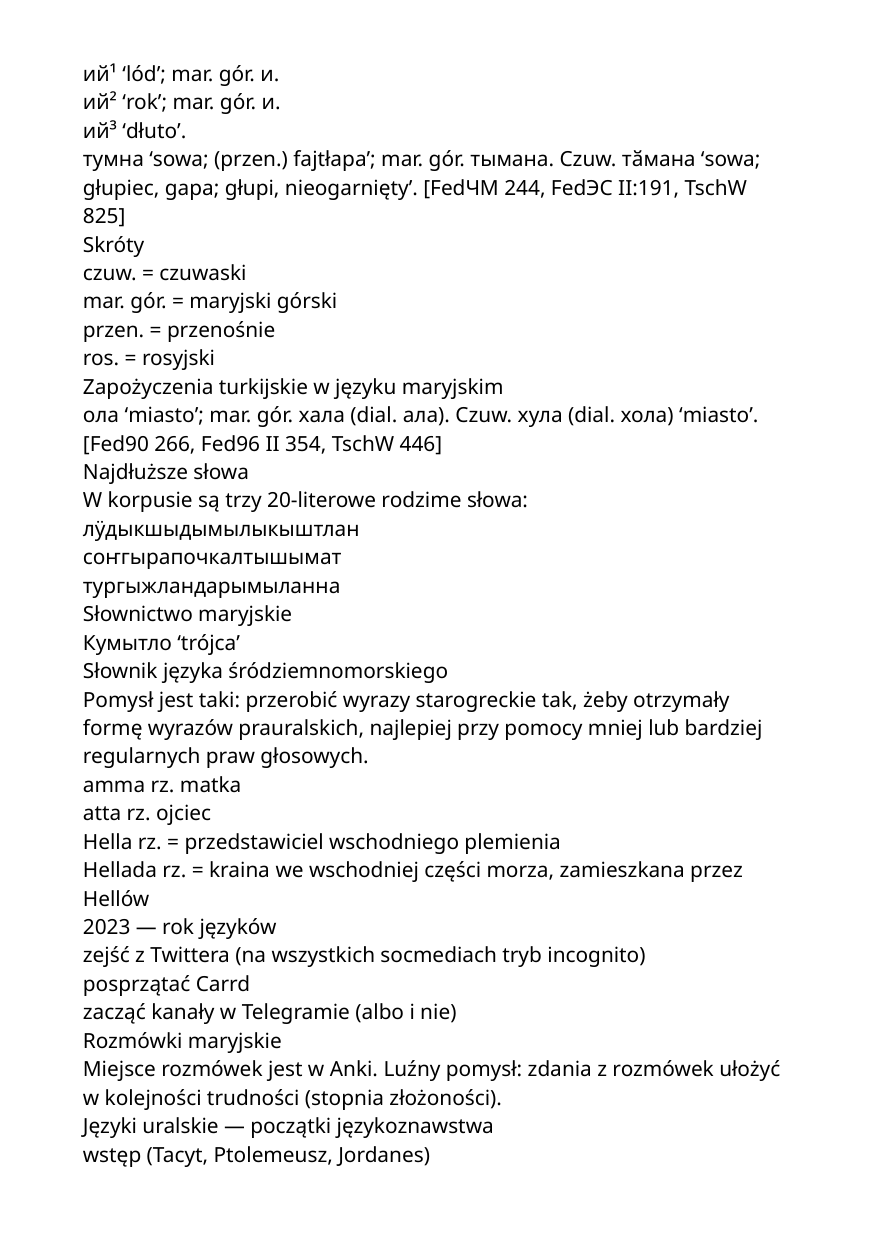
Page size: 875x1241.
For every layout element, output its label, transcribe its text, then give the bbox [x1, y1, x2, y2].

text W korpusie są trzy 20-literowe rodzime słowa: [83, 486, 791, 514]
text соҥгырапочкалтышымат [83, 542, 791, 571]
text ros. = rosyjski [83, 343, 791, 372]
text Słownik języka śródziemnomorskiego [83, 656, 791, 685]
text zejść z Twittera (na wszystkich socmediach tryb incognito) [83, 941, 791, 969]
text Słownictwo maryjskie [83, 599, 791, 628]
text posprzątać Carrd [83, 969, 791, 997]
text wstęp (Tacyt, Ptolemeusz, Jordanes) [83, 1140, 791, 1168]
text atta rz. ojciec [83, 798, 791, 827]
text Języki uralskie — początki językoznawstwa [83, 1111, 791, 1140]
text ий³ ‘dłuto’. [83, 116, 791, 144]
text Miejsce rozmówek jest w Anki. Luźny pomysł: zdania z rozmówek ułożyć w kolejności trudności (stopnia złożoności). [83, 1054, 791, 1111]
text Кумытло ‘trójca’ [83, 628, 791, 656]
text тургыжландарымыланна [83, 571, 791, 599]
text ий¹ ‘lód’; mar. gór. и. [83, 59, 791, 87]
text Najdłuższe słowa [83, 457, 791, 486]
text Pomysł jest taki: przerobić wyrazy starogreckie tak, żeby otrzymały formę wyrazów prauralskich, najlepiej przy pomocy mniej lub bardziej regularnych praw głosowych. [83, 685, 791, 770]
text Zapożyczenia turkijskie w języku maryjskim [83, 372, 791, 400]
text ий² ‘rok’; mar. gór. и. [83, 87, 791, 116]
text Hella rz. = przedstawiciel wschodniego plemienia [83, 827, 791, 855]
text ола ‘miasto’; mar. gór. хала (dial. ала). Czuw. хула (dial. хола) ‘miasto’. [Fed90 266, Fed96 II 354, TschW 446] [83, 400, 791, 457]
text czuw. = czuwaski [83, 258, 791, 287]
text Skróty [83, 230, 791, 258]
text mar. gór. = maryjski górski [83, 287, 791, 315]
text 2023 — rok języków [83, 912, 791, 941]
text Hellada rz. = kraina we wschodniej części morza, zamieszkana przez Hellów [83, 855, 791, 912]
text przen. = przenośnie [83, 315, 791, 343]
text Rozmówki maryjskie [83, 1026, 791, 1054]
text zacząć kanały w Telegramie (albo i nie) [83, 997, 791, 1026]
text тумна ‘sowa; (przen.) fajtłapa’; mar. gór. тымана. Czuw. тӑмана ‘sowa; głupiec, gapa; głupi, nieogarnięty’. [FedЧМ 244, FedЭС II:191, TschW 825] [83, 144, 791, 230]
text лӱдыкшыдымылыкыштлан [83, 514, 791, 542]
text amma rz. matka [83, 770, 791, 798]
